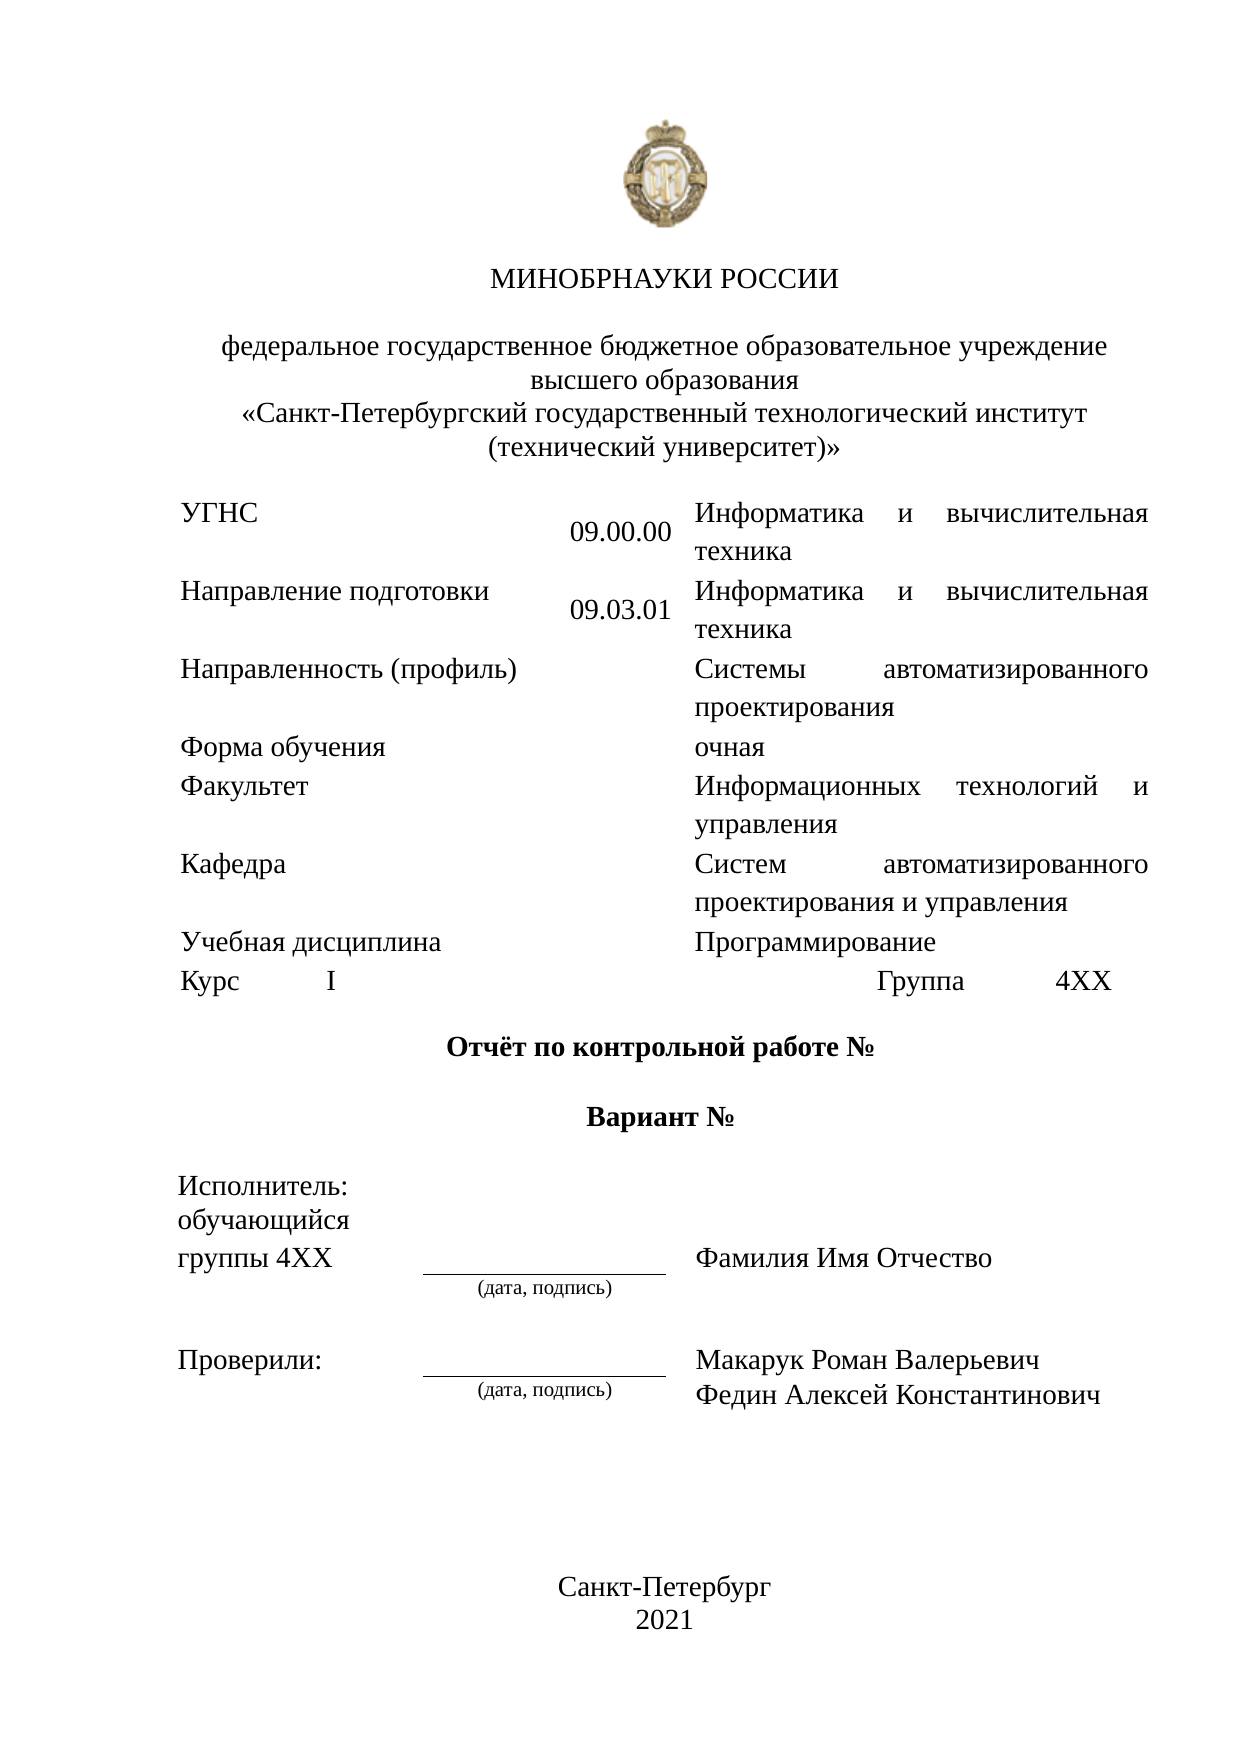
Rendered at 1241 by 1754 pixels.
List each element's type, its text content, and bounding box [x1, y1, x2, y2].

table_cell [394, 1342, 423, 1376]
table_cell [423, 1202, 666, 1274]
table_cell I [289, 960, 372, 1000]
table_cell [394, 1376, 423, 1410]
table_cell [550, 765, 691, 843]
table_cell Направление подготовки [177, 570, 549, 648]
table_cell Систем автоматизированного проектирования и управления [691, 843, 1152, 921]
table_cell Кафедра [177, 843, 549, 921]
table_cell Макарук Роман Валерьевич [695, 1342, 1152, 1376]
table_cell [394, 1274, 423, 1309]
table_header Исполнитель: [177, 1169, 394, 1202]
table_cell (дата, подпись) [423, 1275, 666, 1309]
table_header Информатика и вычислительная техника [691, 492, 1152, 570]
text Отчёт по контрольной работе № [177, 1029, 1152, 1063]
table_cell Курс [177, 960, 289, 1000]
table_cell [394, 1202, 423, 1274]
table_header УГНС [177, 492, 549, 570]
table_cell 09.03.01 [550, 570, 691, 648]
table_cell [550, 843, 691, 921]
table_cell 4ХХ [1016, 960, 1152, 1000]
table_cell [177, 1309, 394, 1342]
table_cell [666, 1376, 695, 1410]
table_cell Учебная дисциплина [177, 921, 549, 960]
table_cell [394, 1309, 423, 1342]
table_cell [423, 1342, 666, 1376]
table_header [394, 1169, 423, 1202]
table_cell [177, 1274, 394, 1309]
table_cell [550, 921, 691, 960]
table_cell обучающийся группы 4ХХ [177, 1202, 394, 1274]
table_header [695, 1169, 1152, 1202]
table_cell Проверили: [177, 1342, 394, 1376]
table_cell Направленность (профиль) [177, 648, 549, 726]
table_cell Форма обучения [177, 726, 549, 765]
table_header 09.00.00 [550, 492, 691, 570]
table_cell (дата, подпись) [423, 1377, 666, 1410]
table_header [666, 1169, 695, 1202]
table_cell [373, 960, 874, 1000]
table_cell [550, 648, 691, 726]
table_cell Группа [874, 960, 1016, 1000]
table_cell [666, 1274, 695, 1309]
table_cell [666, 1309, 695, 1342]
table_cell Фамилия Имя Отчество [695, 1202, 1152, 1274]
table_cell [177, 1376, 394, 1410]
table_cell Федин Алексей Константинович [695, 1376, 1152, 1410]
table_cell Системы автоматизированного проектирования [691, 648, 1152, 726]
table_cell Программирование [691, 921, 1152, 960]
table_cell Информационных технологий и управления [691, 765, 1152, 843]
table_cell Факультет [177, 765, 549, 843]
table_header [423, 1169, 666, 1202]
table_cell Информатика и вычислительная техника [691, 570, 1152, 648]
table_cell [423, 1309, 666, 1342]
table_cell [666, 1342, 695, 1376]
table_cell [695, 1309, 1152, 1342]
text Вариант № [177, 1099, 1152, 1132]
table_cell очная [691, 726, 1152, 765]
table_cell [695, 1274, 1152, 1309]
table_cell [550, 726, 691, 765]
table_cell [666, 1202, 695, 1274]
